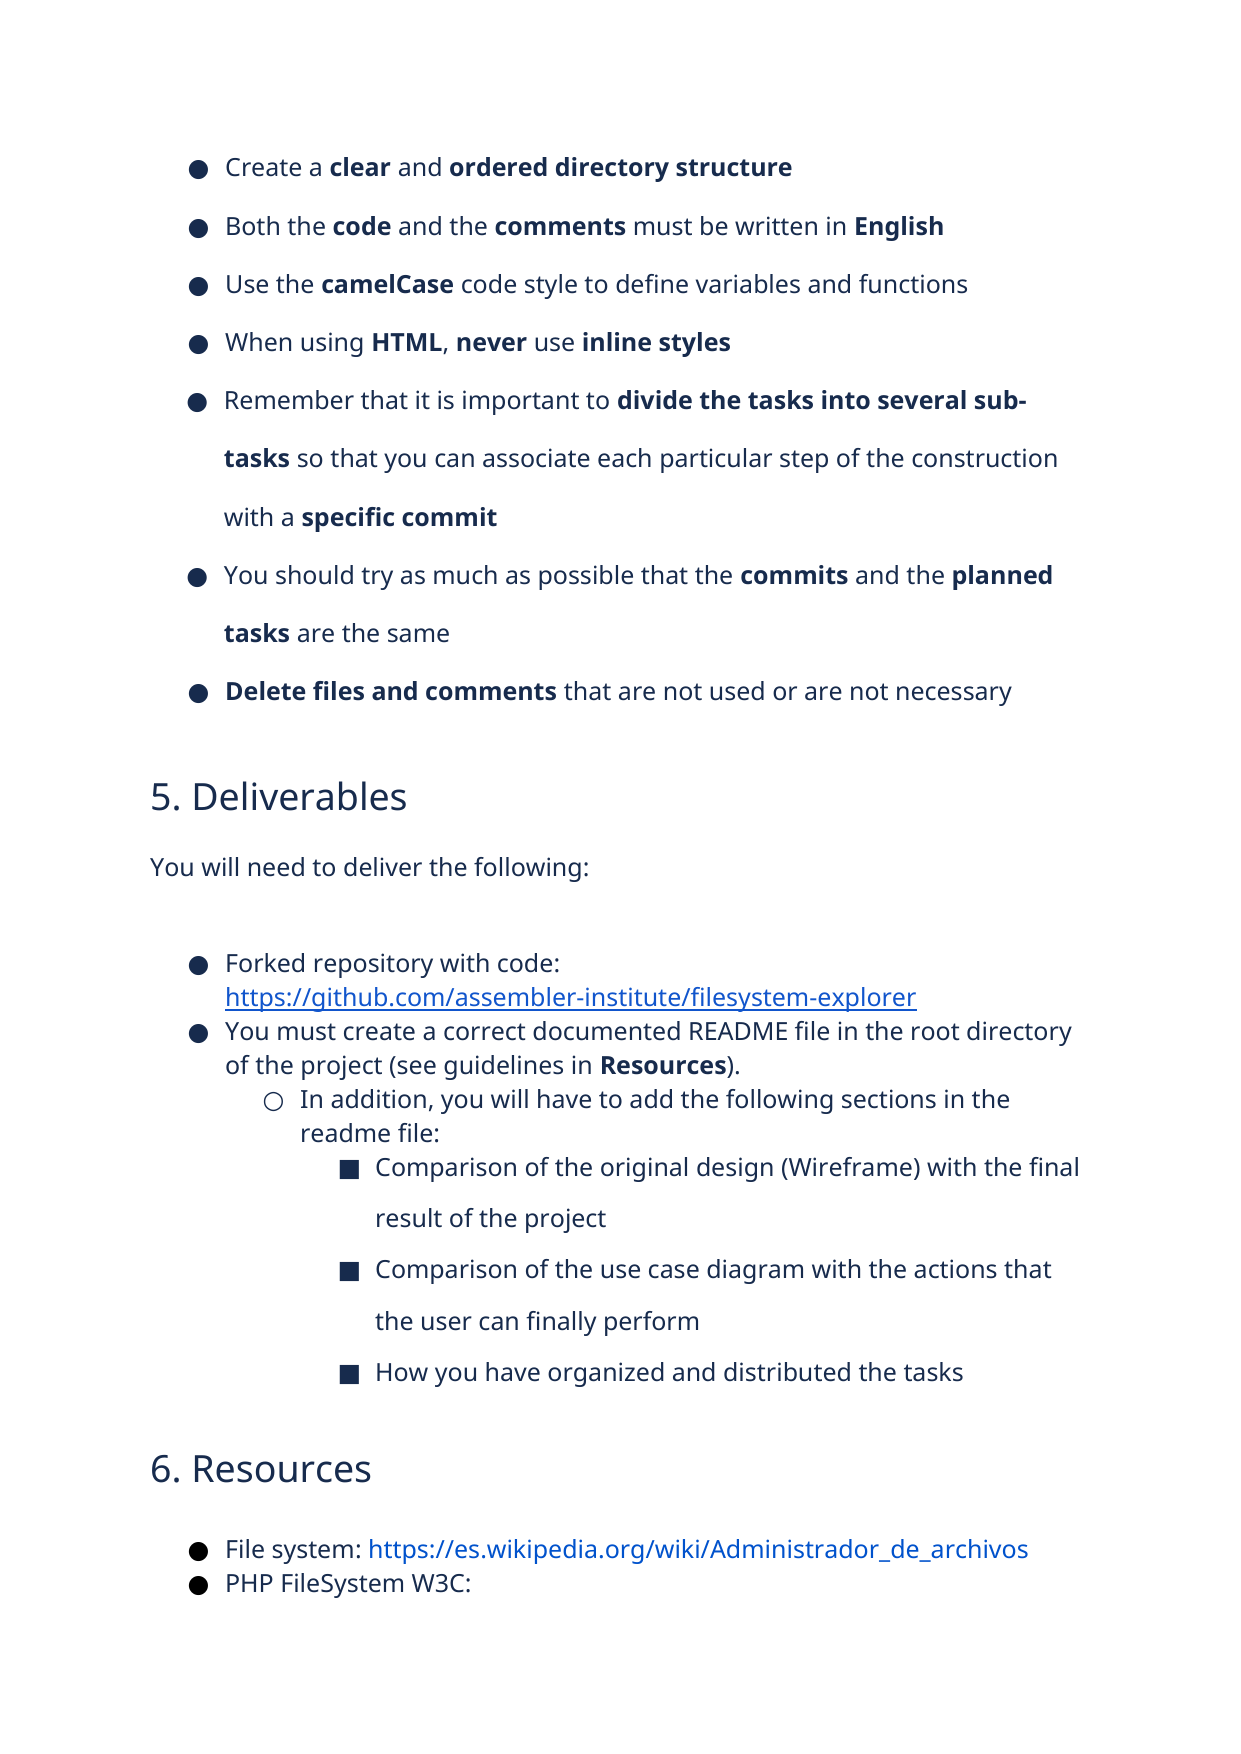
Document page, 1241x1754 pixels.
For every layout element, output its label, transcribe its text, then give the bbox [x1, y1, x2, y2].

list How you have organized and distributed the tasks [337, 1354, 1090, 1388]
list Both the code and the comments must be written in English [187, 208, 1090, 242]
list In addition, you will have to add the following sections in the readme file: [262, 1082, 1090, 1150]
list You must create a correct documented README file in the root directory of the project (see guidelines in Resources). [187, 1014, 1090, 1082]
list PHP FileSystem W3C: [187, 1565, 1090, 1599]
list File system: https://es.wikipedia.org/wiki/Administrador_de_archivos [187, 1531, 1090, 1565]
subtitle 5. Deliverables [150, 770, 1090, 821]
list Delete files and comments that are not used or are not necessary [187, 674, 1090, 708]
list Create a clear and ordered directory structure [187, 150, 1090, 184]
list Remember that it is important to divide the tasks into several sub-tasks so that you can associate each particular step of the construction with a specific commit [186, 383, 1090, 533]
list Forked repository with code: https://github.com/assembler-institute/filesystem-explorer [187, 946, 1090, 1014]
text You will need to deliver the following: [150, 850, 1090, 884]
subtitle 6. Resources [150, 1443, 1090, 1494]
list Comparison of the original design (Wireframe) with the final result of the project [337, 1150, 1090, 1235]
list You should try as much as possible that the commits and the planned tasks are the same [186, 558, 1090, 650]
list Comparison of the use case diagram with the actions that the user can finally perform [337, 1252, 1090, 1337]
list Use the camelCase code style to define variables and functions [187, 266, 1090, 301]
list When using HTML, never use inline styles [187, 325, 1090, 359]
